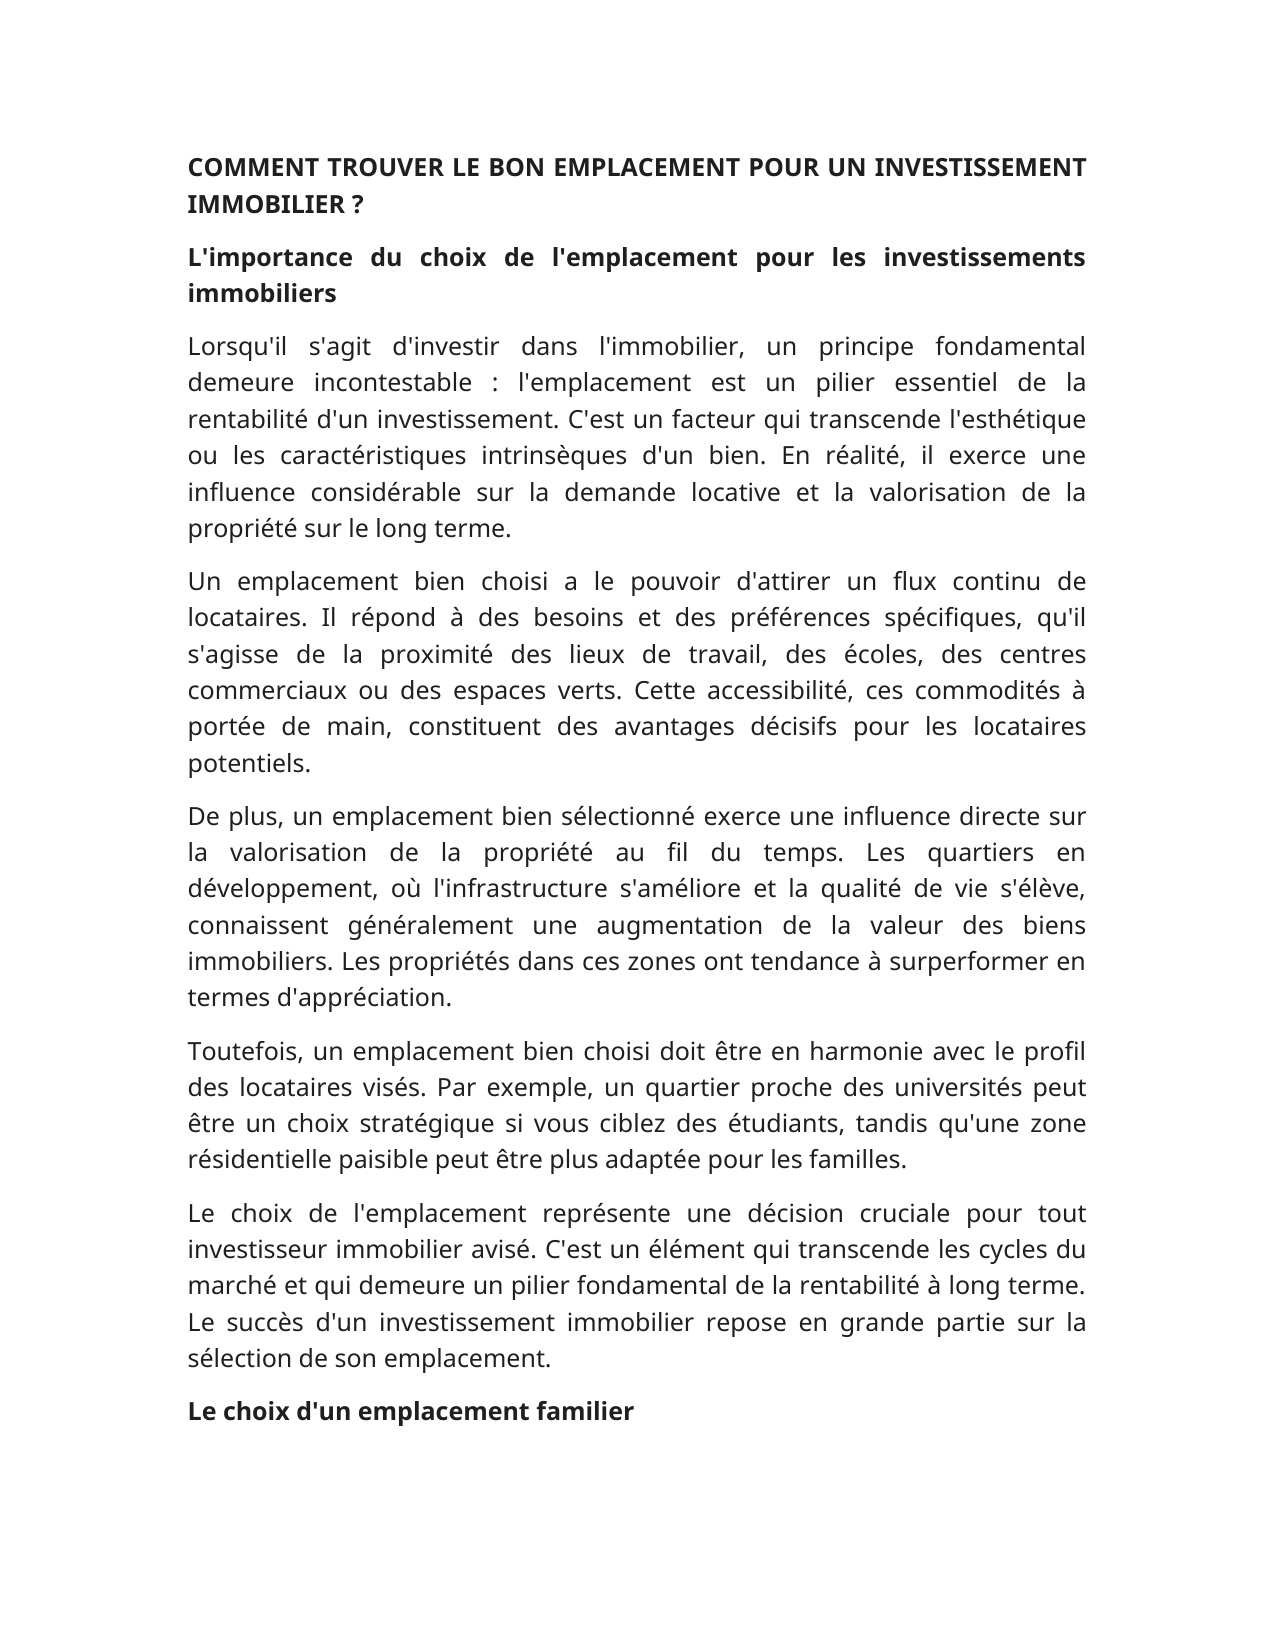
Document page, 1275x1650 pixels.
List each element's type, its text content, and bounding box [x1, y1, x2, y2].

text COMMENT TROUVER LE BON EMPLACEMENT POUR UN INVESTISSEMENT IMMOBILIER ? [187, 150, 1087, 220]
text Un emplacement bien choisi a le pouvoir d'attirer un flux continu de locataires. Il répond à des besoins et des préférences spécifiques, qu'il s'agisse de la proximité des lieux de travail, des écoles, des centres commerciaux ou des espaces verts. Cette accessibilité, ces commodités à portée de main, constituent des avantages décisifs pour les locataires potentiels. [187, 563, 1087, 779]
text Toutefois, un emplacement bien choisi doit être en harmonie avec le profil des locataires visés. Par exemple, un quartier proche des universités peut être un choix stratégique si vous ciblez des étudiants, tandis qu'une zone résidentielle paisible peut être plus adaptée pour les familles. [187, 1033, 1087, 1176]
text Le choix de l'emplacement représente une décision cruciale pour tout investisseur immobilier avisé. C'est un élément qui transcende les cycles du marché et qui demeure un pilier fondamental de la rentabilité à long terme. Le succès d'un investissement immobilier repose en grande partie sur la sélection de son emplacement. [187, 1195, 1087, 1375]
text Le choix d'un emplacement familier [187, 1394, 1087, 1428]
text L'importance du choix de l'emplacement pour les investissements immobiliers [187, 239, 1087, 310]
text De plus, un emplacement bien sélectionné exerce une influence directe sur la valorisation de la propriété au fil du temps. Les quartiers en développement, où l'infrastructure s'améliore et la qualité de vie s'élève, connaissent généralement une augmentation de la valeur des biens immobiliers. Les propriétés dans ces zones ont tendance à surperformer en termes d'appréciation. [187, 798, 1087, 1014]
text Lorsqu'il s'agit d'investir dans l'immobilier, un principe fondamental demeure incontestable : l'emplacement est un pilier essentiel de la rentabilité d'un investissement. C'est un facteur qui transcende l'esthétique ou les caractéristiques intrinsèques d'un bien. En réalité, il exerce une influence considérable sur la demande locative et la valorisation de la propriété sur le long terme. [187, 329, 1087, 544]
